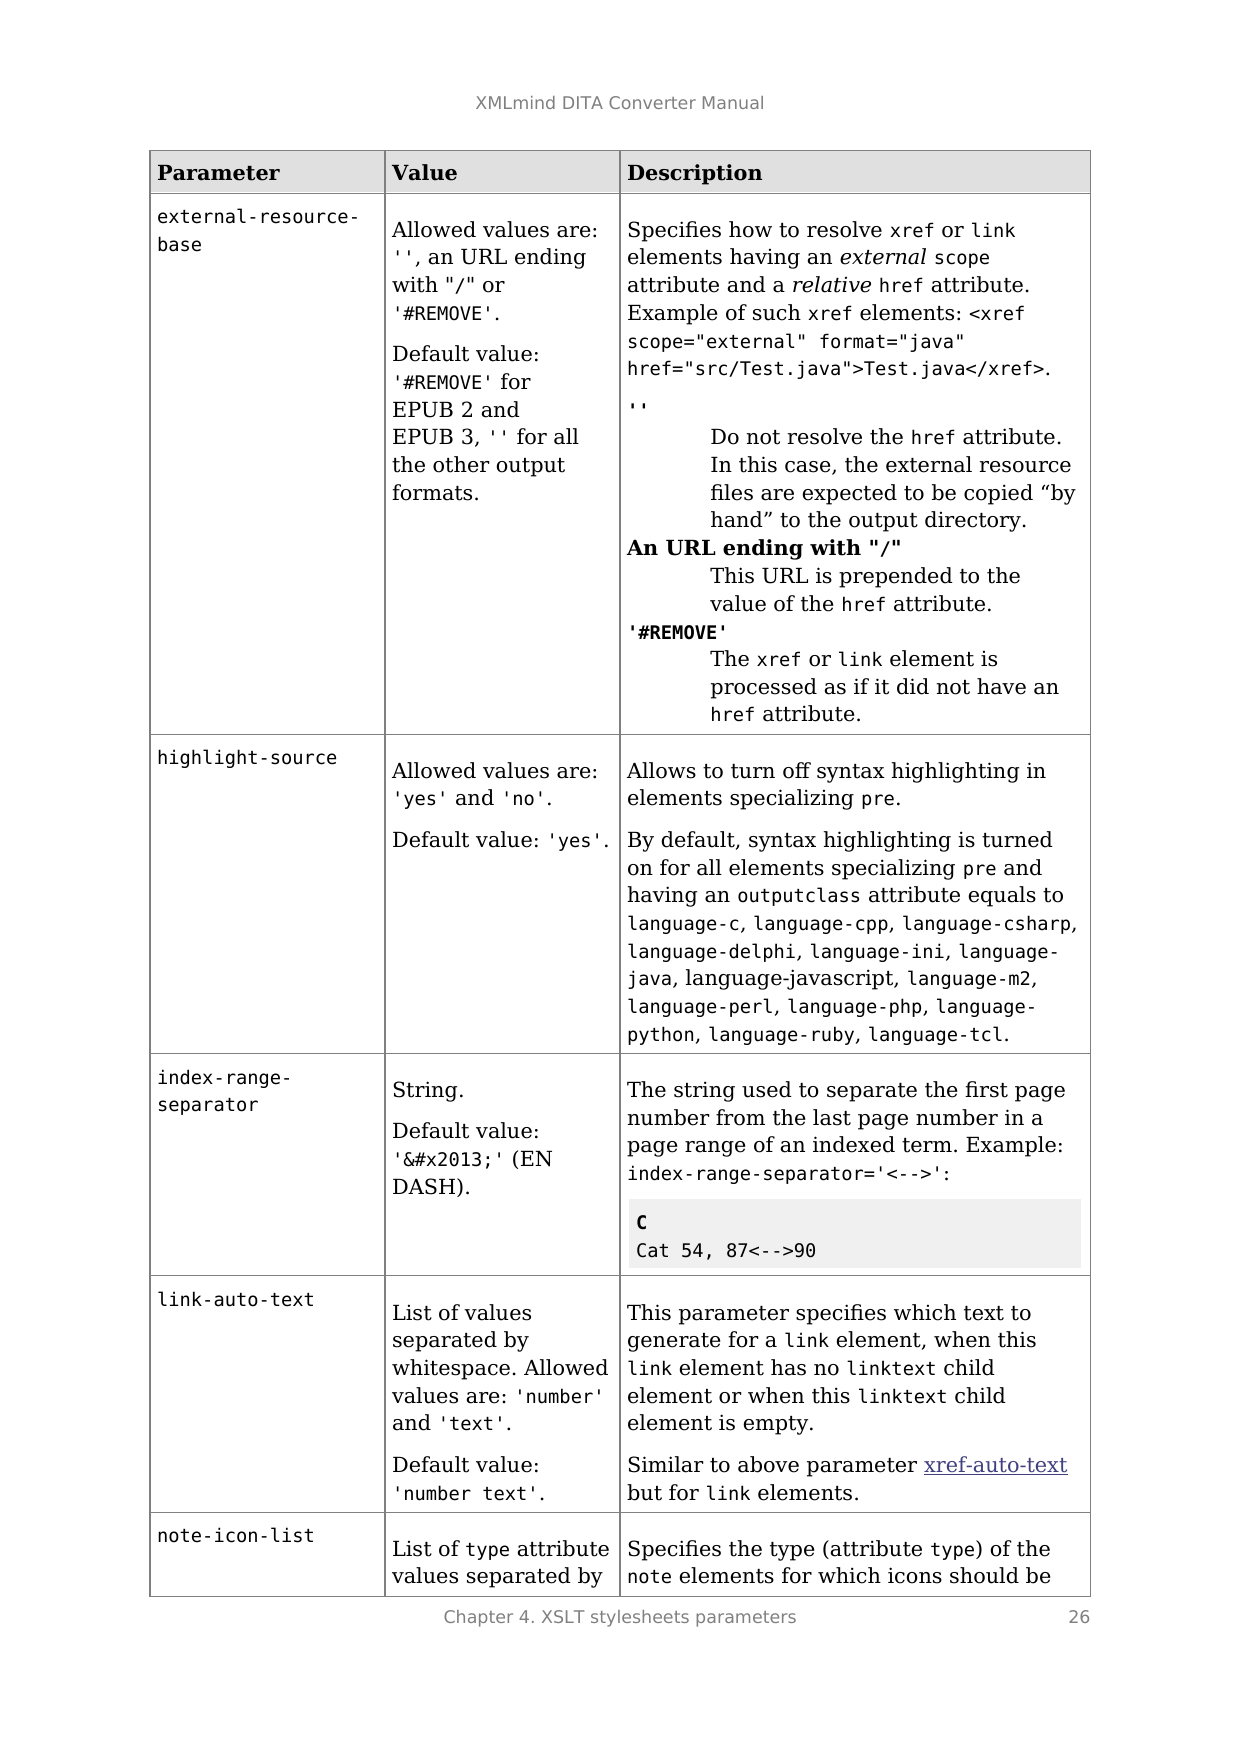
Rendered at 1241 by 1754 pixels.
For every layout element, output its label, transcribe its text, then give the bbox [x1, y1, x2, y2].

table_cell List of type attribute values separated by [386, 1513, 619, 1596]
table_cell Allows to turn off syntax highlighting in elements specializing pre. By default, syntax highlighting is turned on for all elements specializing pre and having an outputclass attribute equals to language-c, language-cpp, language-csharp, language-delphi, language-ini, language-java, language-javascript, language-m2, language-perl, language-php, language-python, language-ruby, language-tcl. [621, 735, 1090, 1053]
table_cell List of values separated by whitespace. Allowed values are: 'number' and 'text'. Default value: 'number text'. [386, 1276, 619, 1512]
table_cell Allowed values are: 'yes' and 'no'. Default value: 'yes'. [386, 735, 619, 1053]
table_cell Specifies how to resolve xref or link elements having an external scope attribute and a relative href attribute. Example of such xref elements: <xref scope="external" format="java" href="src/Test.java">Test.java</xref>. '' Do not resolve the href attribute. In this case, the external resource files are expected to be copied “by hand” to the output directory. An URL ending with "/" This URL is prepended to the value of the href attribute. '#REMOVE' The xref or link element is processed as if it did not have an href attribute. [621, 194, 1090, 733]
table_header Description [621, 151, 1090, 192]
table_cell Allowed values are: '', an URL ending with "/" or '#REMOVE'. Default value: '#REMOVE' for EPUB 2 and EPUB 3, '' for all the other output formats. [386, 194, 619, 733]
table_cell highlight-source [151, 735, 384, 1053]
table_cell index-range-separator [151, 1054, 384, 1275]
table_cell external-resource-base [151, 194, 384, 733]
table_header Parameter [151, 151, 384, 192]
table_header Value [386, 151, 619, 192]
table_cell note-icon-list [151, 1513, 384, 1596]
table_cell String. Default value: '&#x2013;' (EN DASH). [386, 1054, 619, 1275]
table_cell The string used to separate the first page number from the last page number in a page range of an indexed term. Example: index-range-separator='<-->': C Cat 54, 87<-->90 [621, 1054, 1090, 1275]
table_cell link-auto-text [151, 1276, 384, 1512]
table_cell This parameter specifies which text to generate for a link element, when this link element has no linktext child element or when this linktext child element is empty. Similar to above parameter xref-auto-text but for link elements. [621, 1276, 1090, 1512]
table_cell Specifies the type (attribute type) of the note elements for which icons should be [621, 1513, 1090, 1596]
